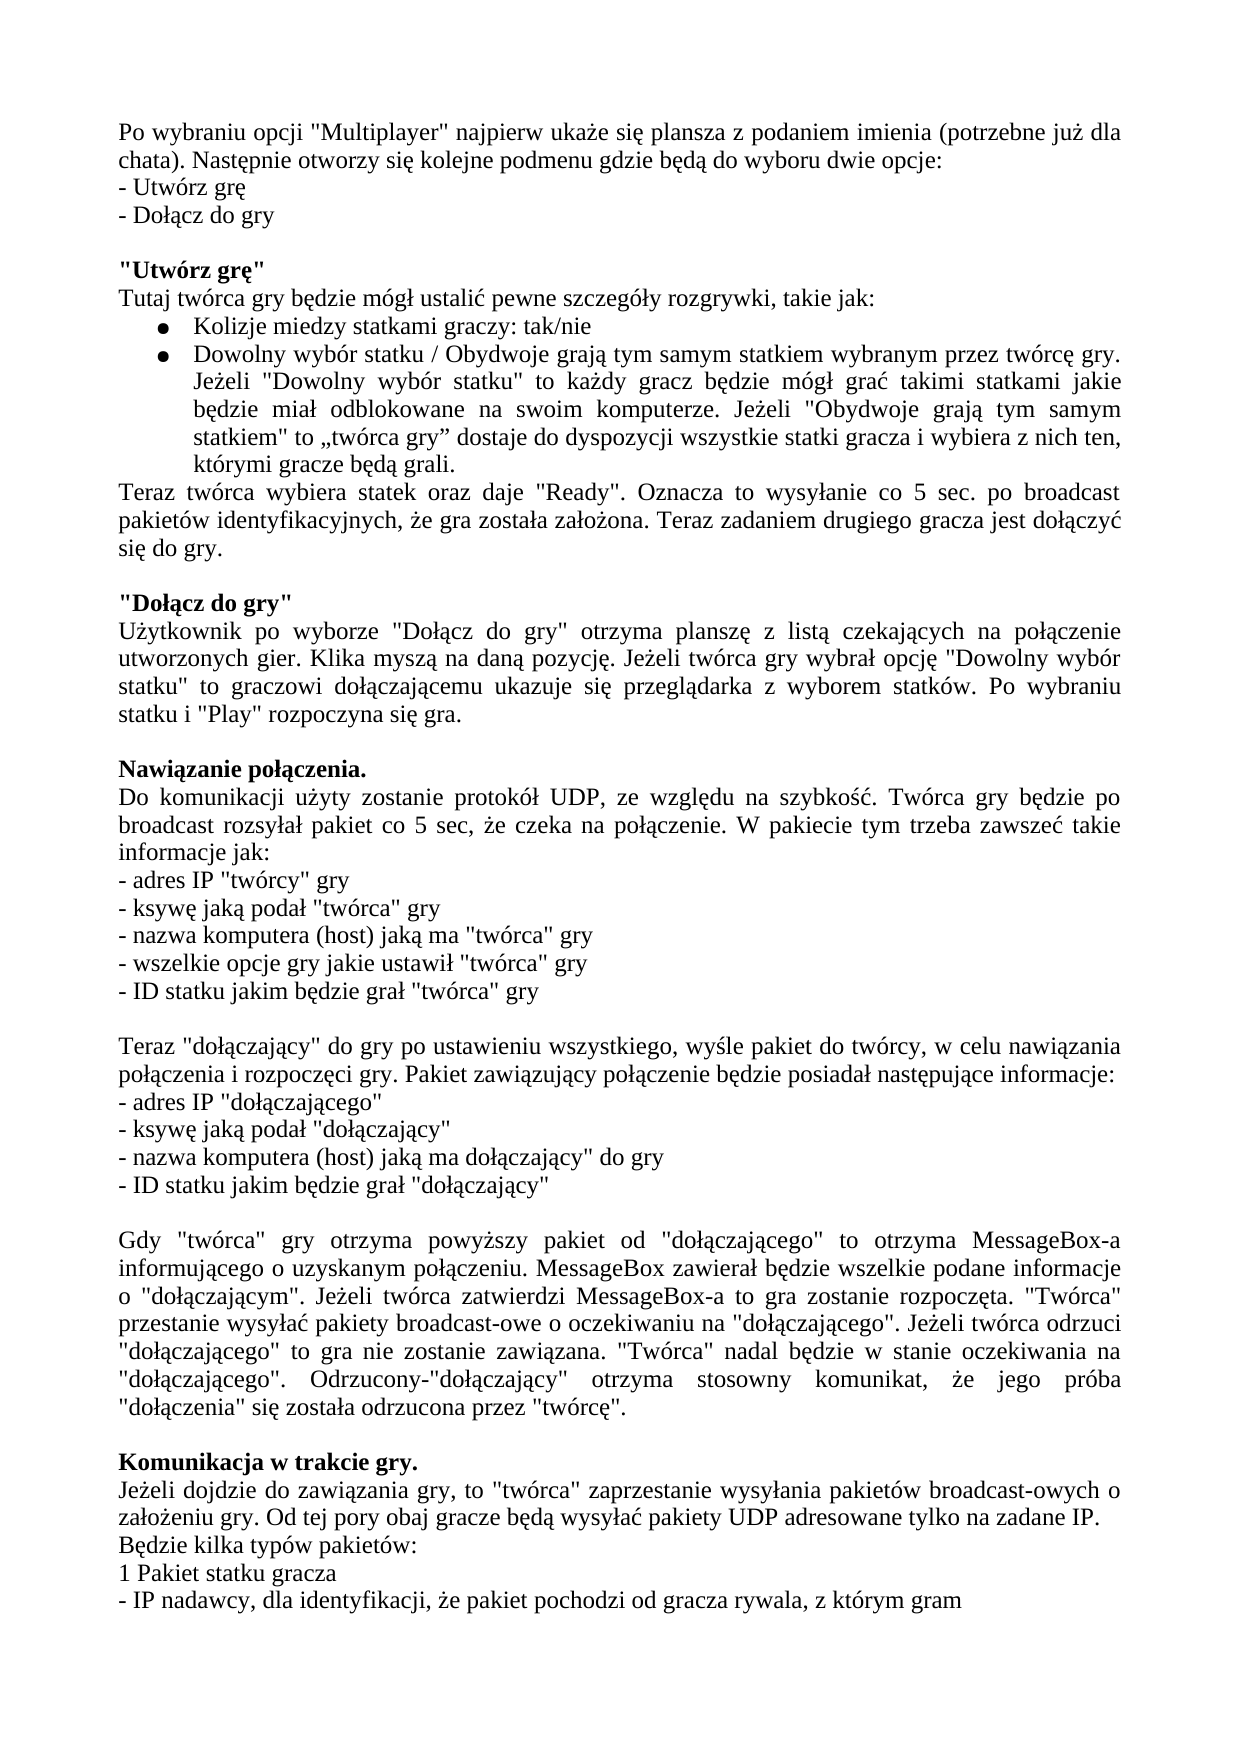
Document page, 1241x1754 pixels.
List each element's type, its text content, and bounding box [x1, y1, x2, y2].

text Teraz twórca wybiera statek oraz daje "Ready". Oznacza to wysyłanie co 5 sec. po broadcast pakietów identyfikacyjnych, że gra została założona. Teraz zadaniem drugiego gracza jest dołączyć się do gry. [118, 478, 1122, 561]
text - ksywę jaką podał "twórca" gry [118, 894, 1122, 922]
text Do komunikacji użyty zostanie protokół UDP, ze względu na szybkość. Twórca gry będzie po broadcast rozsyłał pakiet co 5 sec, że czeka na połączenie. W pakiecie tym trzeba zawszeć takie informacje jak: [118, 783, 1122, 866]
text Jeżeli dojdzie do zawiązania gry, to "twórca" zaprzestanie wysyłania pakietów broadcast-owych o założeniu gry. Od tej pory obaj gracze będą wysyłać pakiety UDP adresowane tylko na zadane IP. [118, 1476, 1122, 1531]
text - adres IP "dołączającego" [118, 1088, 1122, 1116]
text Tutaj twórca gry będzie mógł ustalić pewne szczegóły rozgrywki, takie jak: [118, 284, 1122, 312]
text Po wybraniu opcji "Multiplayer" najpierw ukaże się plansza z podaniem imienia (potrzebne już dla chata). Następnie otworzy się kolejne podmenu gdzie będą do wyboru dwie opcje: [118, 118, 1122, 173]
text Teraz "dołączający" do gry po ustawieniu wszystkiego, wyśle pakiet do twórcy, w celu nawiązania połączenia i rozpoczęci gry. Pakiet zawiązujący połączenie będzie posiadał następujące informacje: [118, 1032, 1122, 1088]
text Będzie kilka typów pakietów: [118, 1531, 1122, 1559]
list Kolizje miedzy statkami graczy: tak/nie [156, 312, 1122, 340]
text 1 Pakiet statku gracza [118, 1559, 1122, 1587]
text - ksywę jaką podał "dołączający" [118, 1116, 1122, 1143]
text - Utwórz grę [118, 173, 1122, 201]
text - ID statku jakim będzie grał "twórca" gry [118, 977, 1122, 1005]
text Gdy "twórca" gry otrzyma powyższy pakiet od "dołączającego" to otrzyma MessageBox-a informującego o uzyskanym połączeniu. MessageBox zawierał będzie wszelkie podane informacje o "dołączającym". Jeżeli twórca zatwierdzi MessageBox-a to gra zostanie rozpoczęta. "Twórca" przestanie wysyłać pakiety broadcast-owe o oczekiwaniu na "dołączającego". Jeżeli twórca odrzuci "dołączającego" to gra nie zostanie zawiązana. "Twórca" nadal będzie w stanie oczekiwania na "dołączającego". Odrzucony-"dołączający" otrzyma stosowny komunikat, że jego próba "dołączenia" się została odrzucona przez "twórcę". [118, 1226, 1122, 1420]
text - Dołącz do gry [118, 201, 1122, 229]
text - IP nadawcy, dla identyfikacji, że pakiet pochodzi od gracza rywala, z którym gram [118, 1587, 1122, 1614]
text - nazwa komputera (host) jaką ma dołączający" do gry [118, 1143, 1122, 1171]
text "Dołącz do gry" [118, 589, 1122, 617]
list Dowolny wybór statku / Obydwoje grają tym samym statkiem wybranym przez twórcę gry. Jeżeli "Dowolny wybór statku" to każdy gracz będzie mógł grać takimi statkami jakie będzie miał odblokowane na swoim komputerze. Jeżeli "Obydwoje grają tym samym statkiem" to „twórca gry” dostaje do dyspozycji wszystkie statki gracza i wybiera z nich ten, którymi gracze będą grali. [156, 340, 1122, 478]
text Nawiązanie połączenia. [118, 755, 1122, 783]
text - adres IP "twórcy" gry [118, 866, 1122, 894]
text - nazwa komputera (host) jaką ma "twórca" gry [118, 922, 1122, 949]
text - ID statku jakim będzie grał "dołączający" [118, 1171, 1122, 1199]
text Komunikacja w trakcie gry. [118, 1448, 1122, 1476]
text - wszelkie opcje gry jakie ustawił "twórca" gry [118, 949, 1122, 977]
text Użytkownik po wyborze "Dołącz do gry" otrzyma planszę z listą czekających na połączenie utworzonych gier. Klika myszą na daną pozycję. Jeżeli twórca gry wybrał opcję "Dowolny wybór statku" to graczowi dołączającemu ukazuje się przeglądarka z wyborem statków. Po wybraniu statku i "Play" rozpoczyna się gra. [118, 617, 1122, 728]
text "Utwórz grę" [118, 257, 1122, 284]
